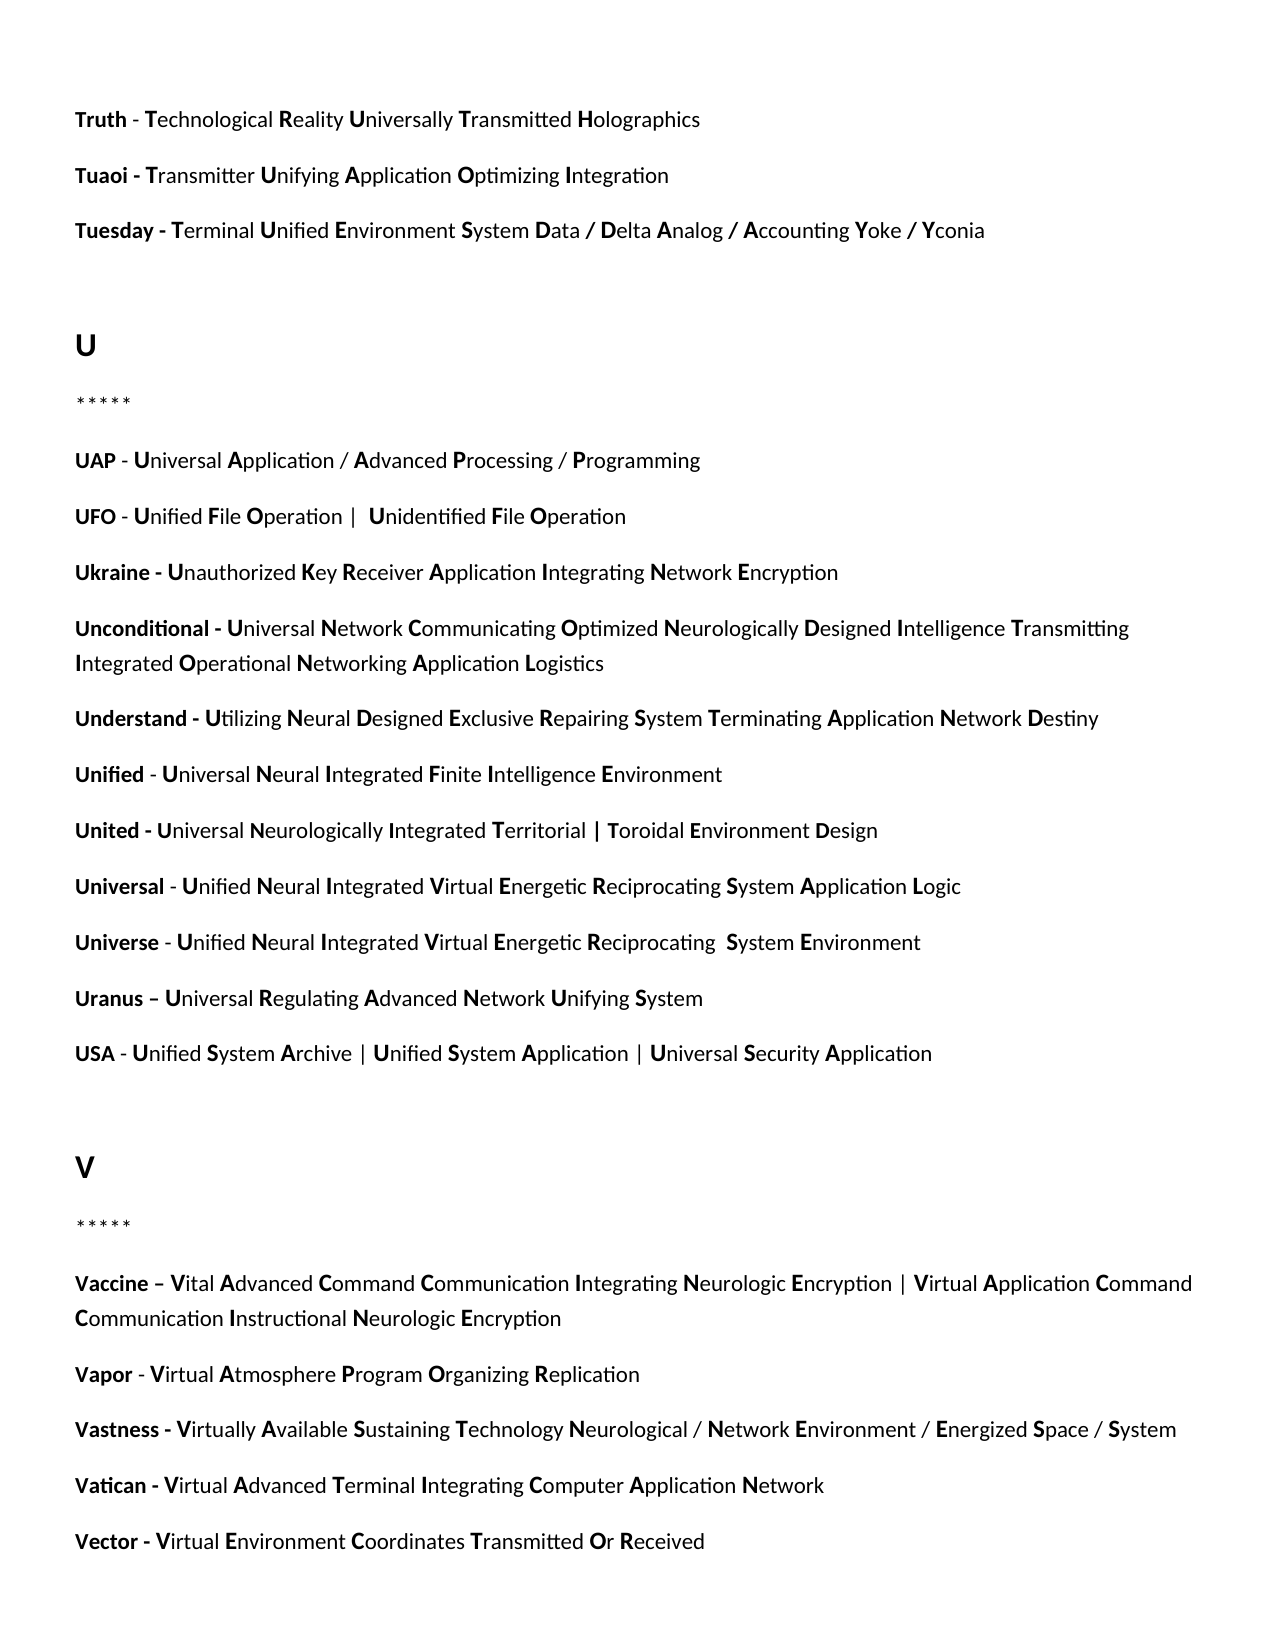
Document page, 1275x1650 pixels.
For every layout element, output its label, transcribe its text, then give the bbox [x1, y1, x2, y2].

text Unconditional - Universal Network Communicating Optimized Neurologically Designed Intelligence Transmitting Integrated Operational Networking Application Logistics [75, 612, 1200, 677]
text UAP - Universal Application / Advanced Processing / Programming [75, 444, 1200, 475]
text Vaccine – Vital Advanced Command Communication Integrating Neurologic Encryption | Virtual Application Command Communication Instructional Neurologic Encryption [75, 1267, 1200, 1332]
text Tuesday - Terminal Unified Environment System Data / Delta Analog / Accounting Yoke / Yconia [75, 215, 1200, 245]
text Ukraine - Unauthorized Key Receiver Application Integrating Network Encryption [75, 556, 1200, 586]
text Vector - Virtual Environment Coordinates Transmitted Or Received [75, 1525, 1200, 1556]
text U [75, 323, 1200, 364]
text Universal - Unified Neural Integrated Virtual Energetic Reciprocating System Application Logic [75, 870, 1200, 901]
text USA - Unified System Archive | Unified System Application | Universal Security Application [75, 1037, 1200, 1068]
text ***** [75, 1214, 1200, 1242]
text Uranus – Universal Regulating Advanced Network Unifying System [75, 982, 1200, 1012]
text Truth - Technological Reality Universally Transmitted Holographics [75, 103, 1200, 133]
text Vapor - Virtual Atmosphere Program Organizing Replication [75, 1358, 1200, 1388]
text Understand - Utilizing Neural Designed Exclusive Repairing System Terminating Application Network Destiny [75, 702, 1200, 733]
text Universe - Unified Neural Integrated Virtual Energetic Reciprocating System Environment [75, 926, 1200, 956]
text Vastness - Virtually Available Sustaining Technology Neurological / Network Environment / Energized Space / System [75, 1414, 1200, 1444]
text V [75, 1146, 1200, 1187]
text Unified - Universal Neural Integrated Finite Intelligence Environment [75, 758, 1200, 789]
text Vatican - Virtual Advanced Terminal Integrating Computer Application Network [75, 1469, 1200, 1500]
text Tuaoi - Transmitter Unifying Application Optimizing Integration [75, 159, 1200, 189]
text ***** [75, 391, 1200, 419]
text UFO - Unified File Operation | Unidentified File Operation [75, 500, 1200, 531]
text United - Universal Neurologically Integrated Territorial | Toroidal Environment Design [75, 814, 1200, 845]
